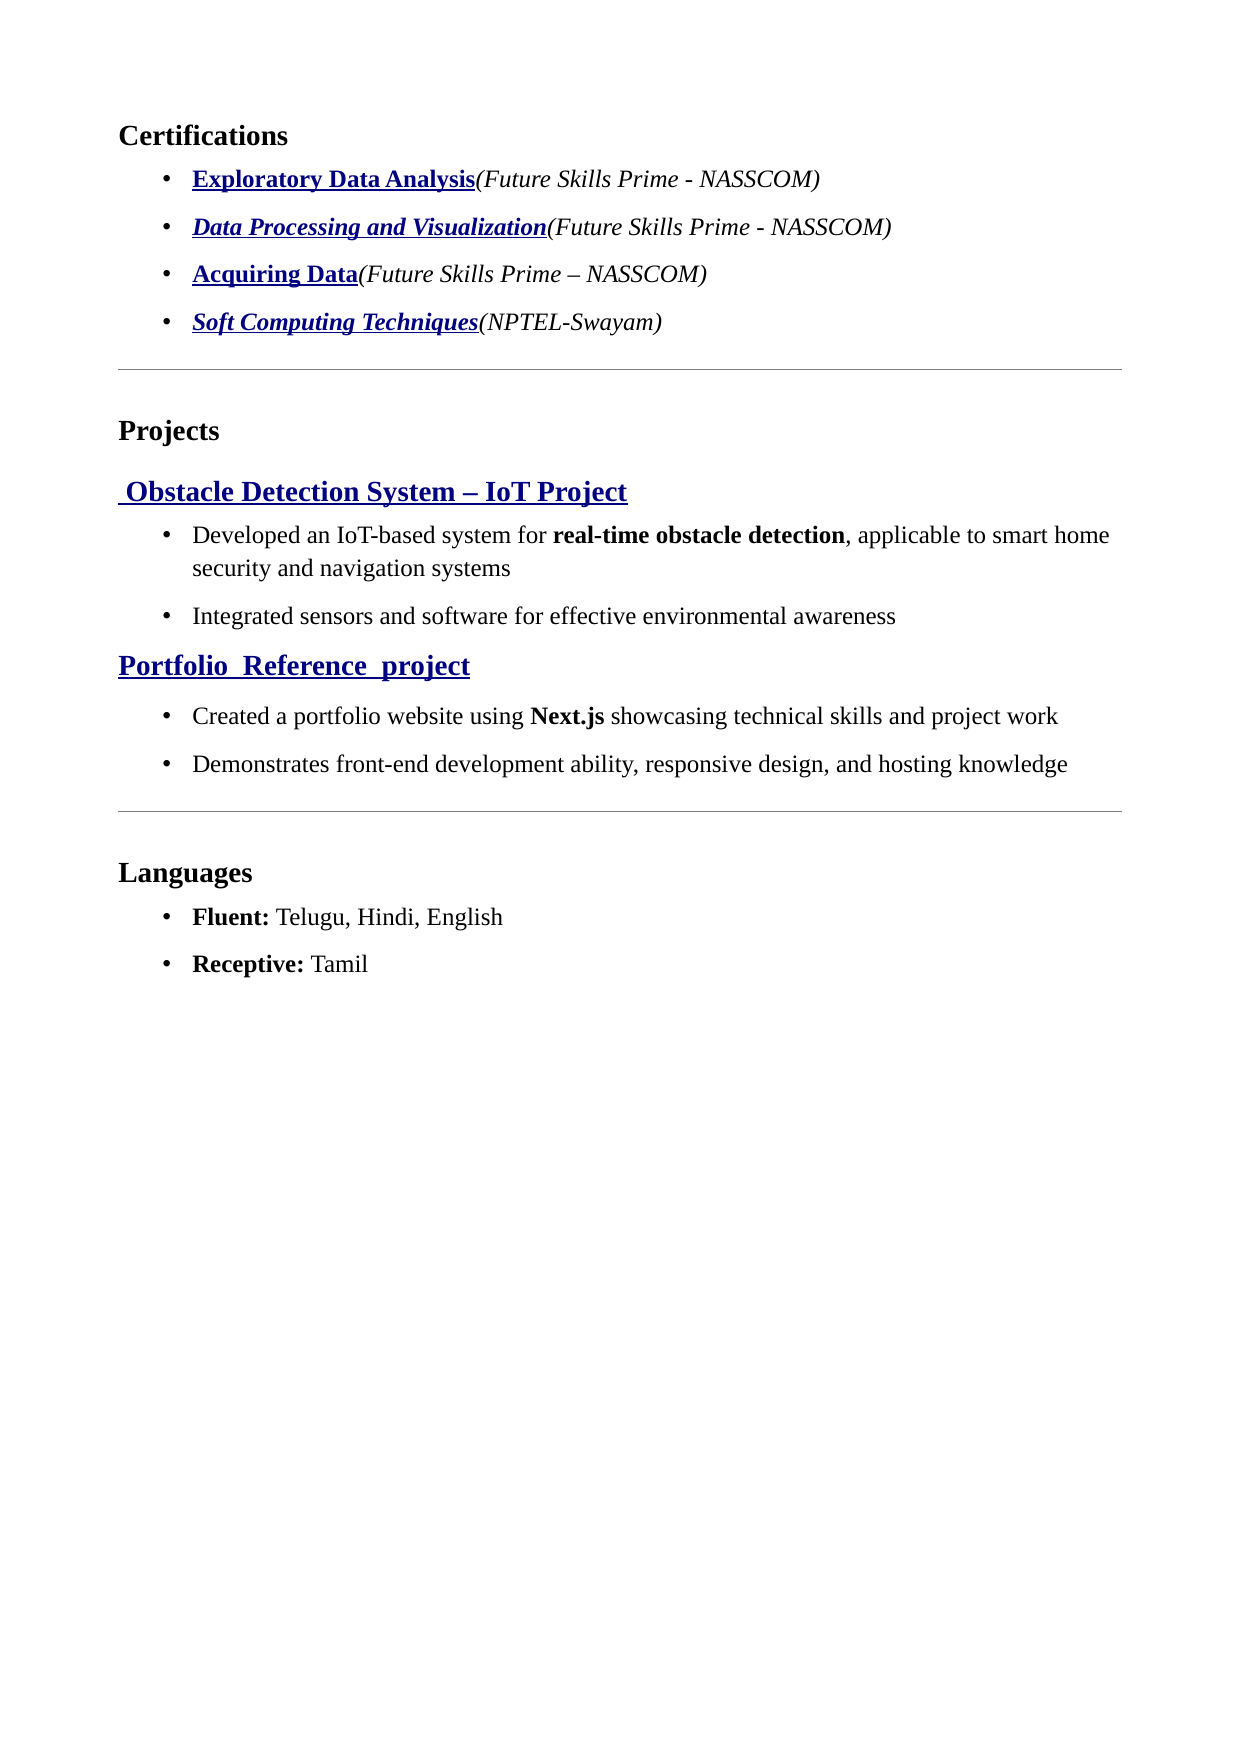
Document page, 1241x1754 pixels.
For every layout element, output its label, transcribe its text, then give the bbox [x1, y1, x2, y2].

subtitle Projects [118, 413, 1122, 447]
text Portfolio_Reference_project [118, 648, 1122, 682]
list Demonstrates front-end development ability, responsive design, and hosting knowledge [162, 749, 1122, 778]
subtitle Certifications [118, 118, 1122, 152]
list Acquiring Data(Future Skills Prime – NASSCOM) [162, 259, 1122, 288]
list Soft Computing Techniques(NPTEL-Swayam) [162, 307, 1122, 336]
list Data Processing and Visualization(Future Skills Prime - NASSCOM) [162, 212, 1122, 241]
list Integrated sensors and software for effective environmental awareness [162, 601, 1122, 629]
list Created a portfolio website using Next.js showcasing technical skills and project work [162, 701, 1122, 730]
list Exploratory Data Analysis(Future Skills Prime - NASSCOM) [162, 164, 1122, 193]
list Developed an IoT-based system for real-time obstacle detection, applicable to smart home security and navigation systems [162, 520, 1122, 582]
list Receptive: Tamil [162, 949, 1122, 978]
subtitle Obstacle Detection System – IoT Project [118, 474, 1122, 508]
subtitle Languages [118, 856, 1122, 889]
list Fluent: Telugu, Hindi, English [162, 902, 1122, 930]
